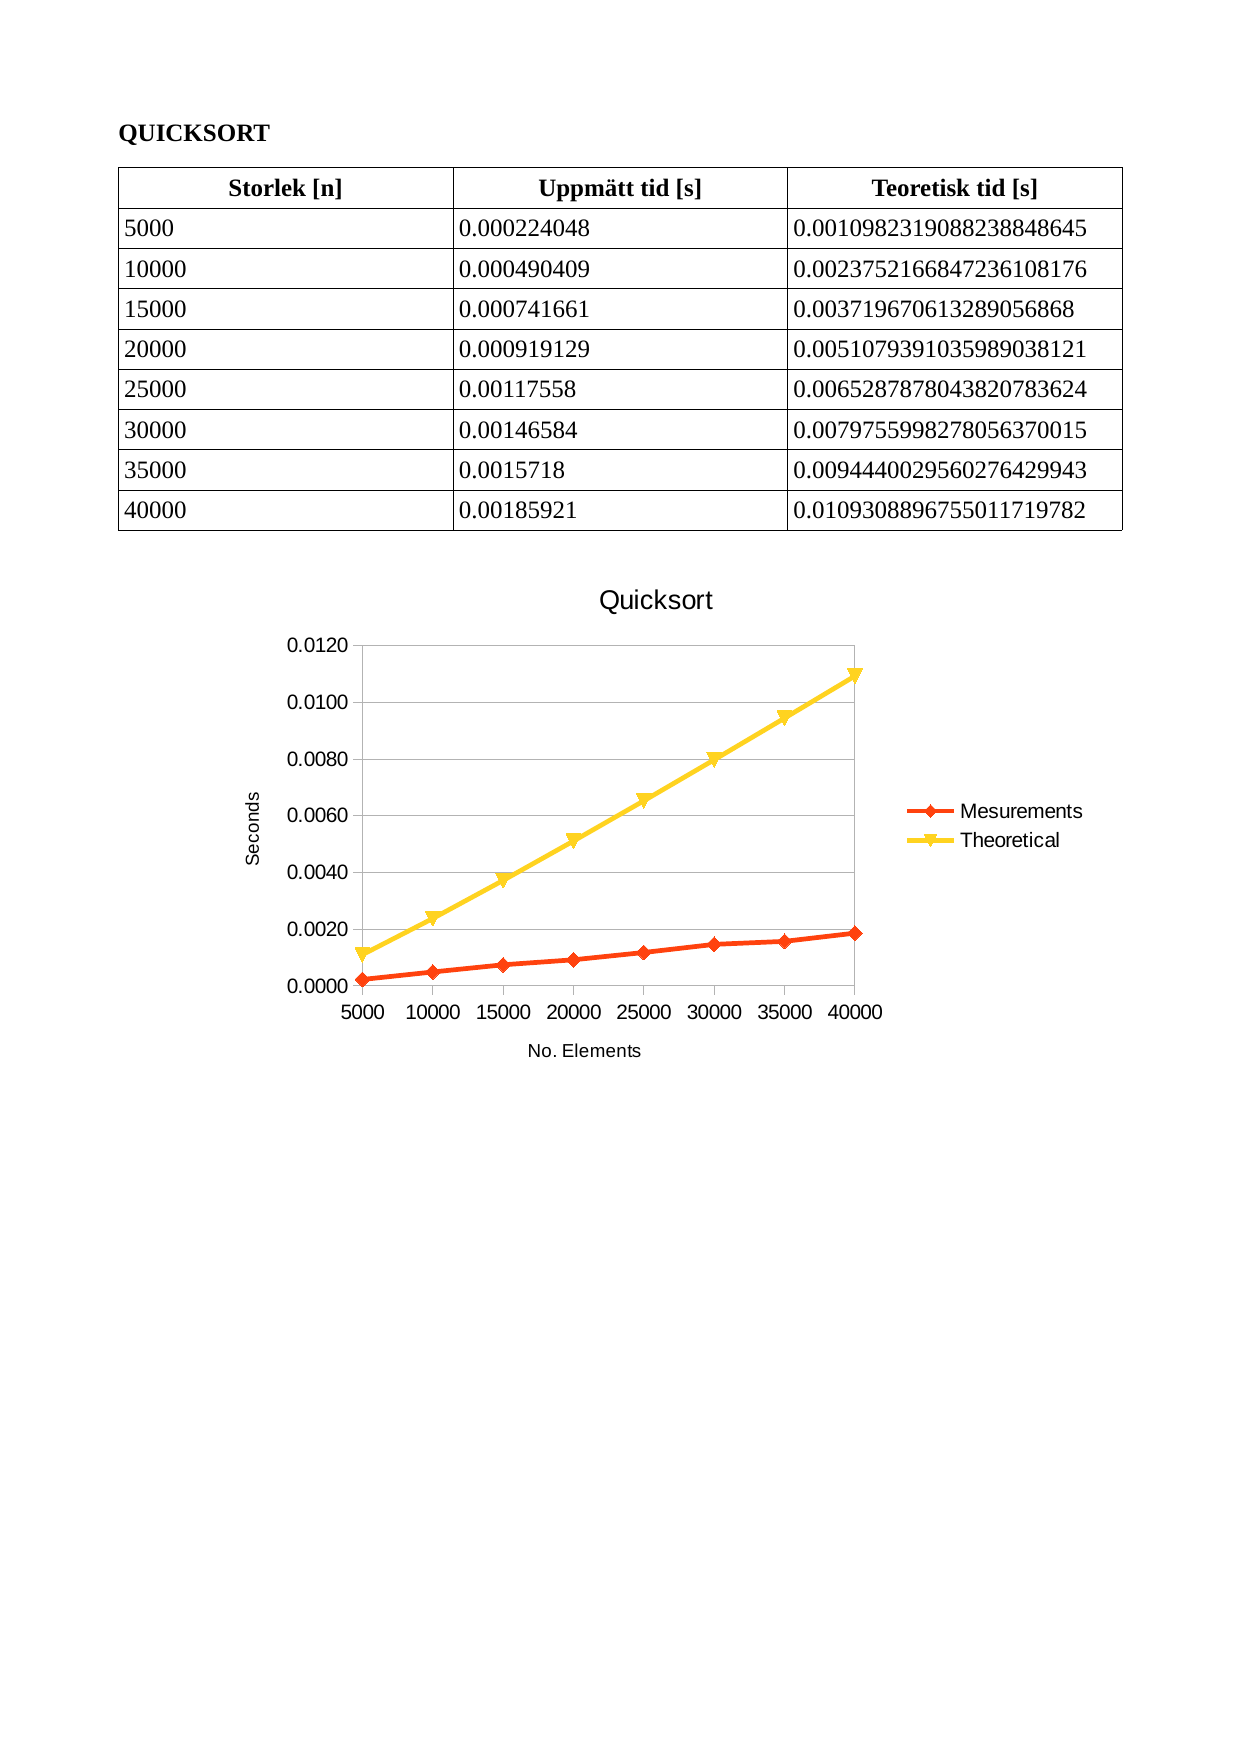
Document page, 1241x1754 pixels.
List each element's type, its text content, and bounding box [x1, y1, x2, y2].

table_cell 0.000490409 [454, 249, 787, 288]
table_cell 0.0015718 [454, 450, 787, 490]
table_cell 0.0079755998278056370015 [788, 410, 1122, 449]
table_cell 0.00146584 [454, 410, 787, 449]
table_header Teoretisk tid [s] [788, 168, 1122, 207]
table_cell 0.0065287878043820783624 [788, 370, 1122, 409]
table_header Uppmätt tid [s] [454, 168, 787, 207]
table_cell 0.000741661 [454, 289, 787, 328]
text QUICKSORT [118, 118, 1122, 147]
table_cell 0.00185921 [454, 491, 787, 530]
table_cell 20000 [119, 330, 453, 369]
table_cell 25000 [119, 370, 453, 409]
table_cell 0.0051079391035989038121 [788, 330, 1122, 369]
table_cell 30000 [119, 410, 453, 449]
table_cell 0.000224048 [454, 209, 787, 248]
table_cell 0.0023752166847236108176 [788, 249, 1122, 288]
table_cell 5000 [119, 209, 453, 248]
table_cell 10000 [119, 249, 453, 288]
table_cell 0.0010982319088238848645 [788, 209, 1122, 248]
table_cell 40000 [119, 491, 453, 530]
table_cell 0.00117558 [454, 370, 787, 409]
table_cell 0.003719670613289056868 [788, 289, 1122, 328]
table_cell 0.000919129 [454, 330, 787, 369]
table_cell 15000 [119, 289, 453, 328]
table_cell 0.0094440029560276429943 [788, 450, 1122, 490]
table_header Storlek [n] [119, 168, 453, 207]
table_cell 35000 [119, 450, 453, 490]
table_cell 0.0109308896755011719782 [788, 491, 1122, 530]
